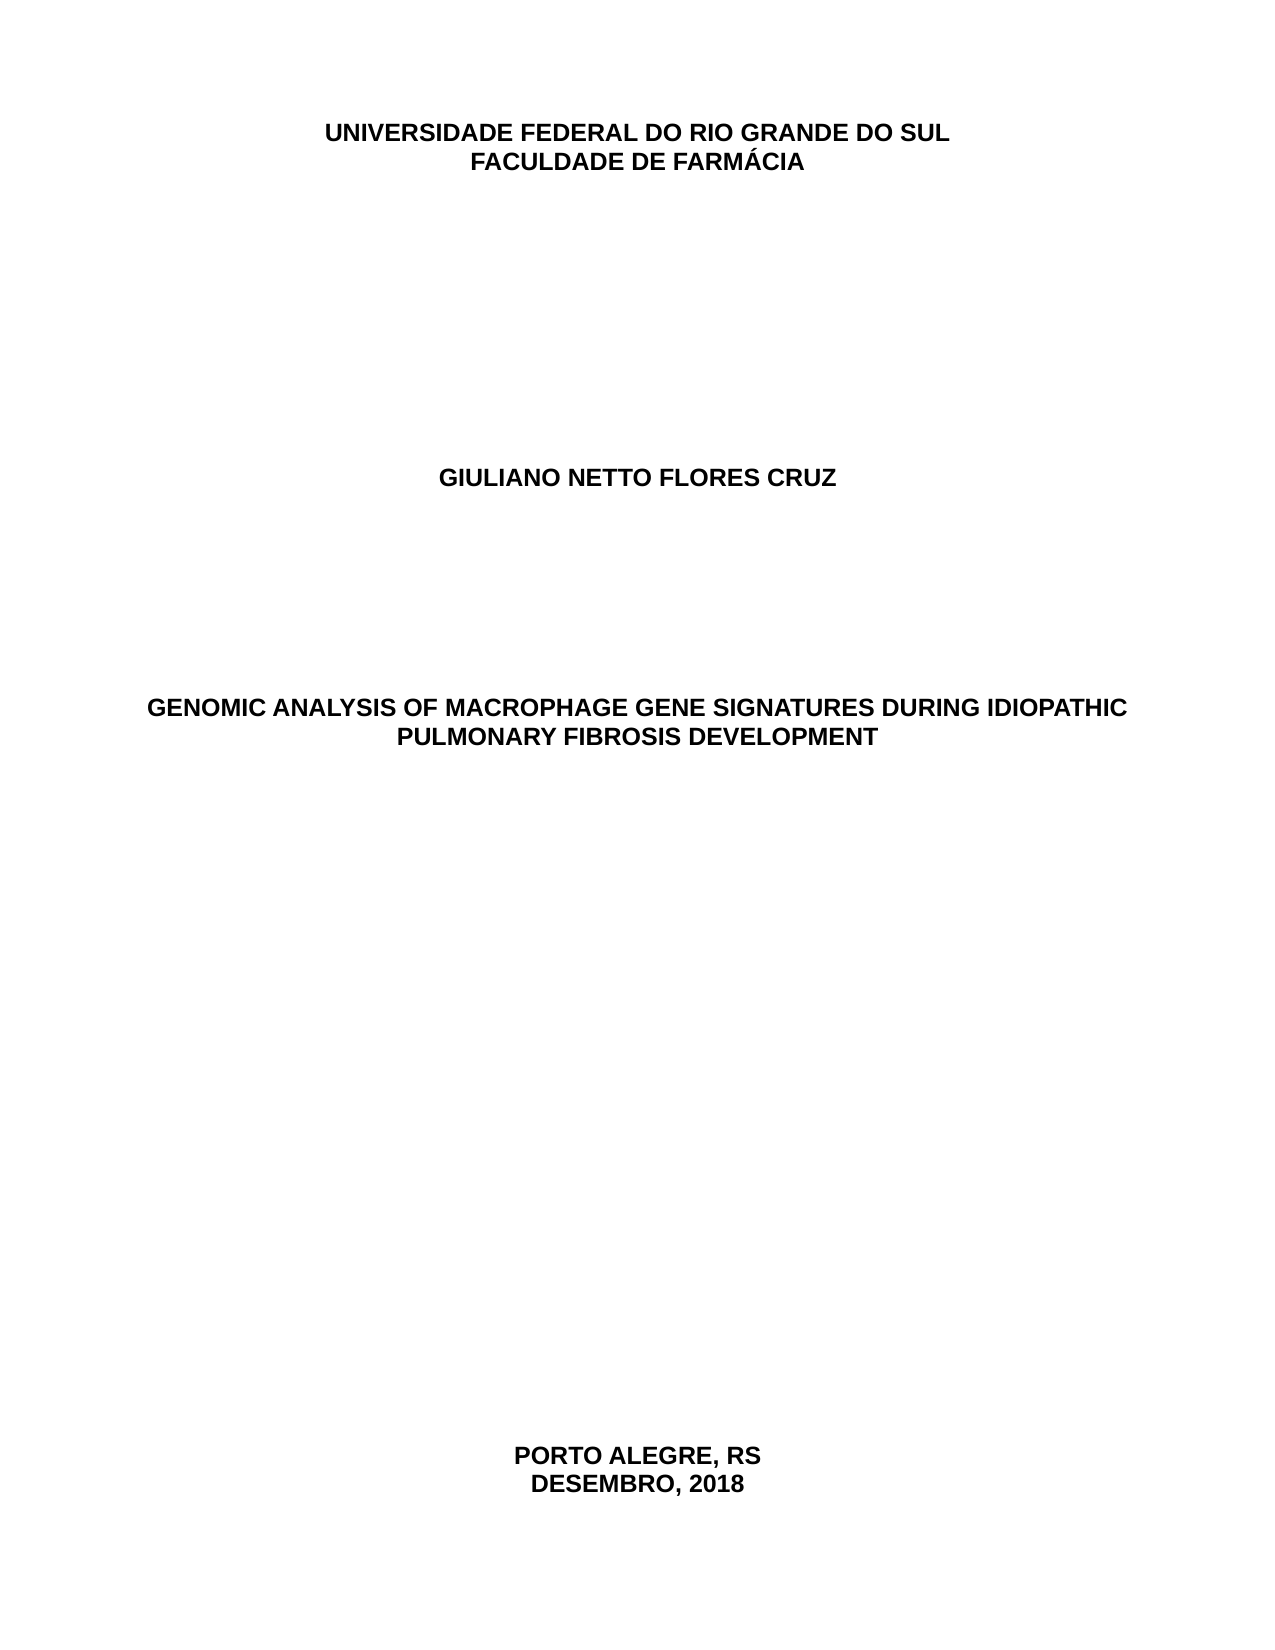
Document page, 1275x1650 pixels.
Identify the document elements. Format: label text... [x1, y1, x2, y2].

text GENOMIC ANALYSIS OF MACROPHAGE GENE SIGNATURES DURING IDIOPATHIC PULMONARY FIBROSIS DEVELOPMENT [118, 693, 1157, 751]
text DESEMBRO, 2018 [118, 1469, 1157, 1498]
text PORTO ALEGRE, RS [118, 1441, 1157, 1469]
text UNIVERSIDADE FEDERAL DO RIO GRANDE DO SUL [118, 118, 1157, 147]
text GIULIANO NETTO FLORES CRUZ [118, 463, 1157, 492]
text FACULDADE DE FARMÁCIA [118, 147, 1157, 176]
